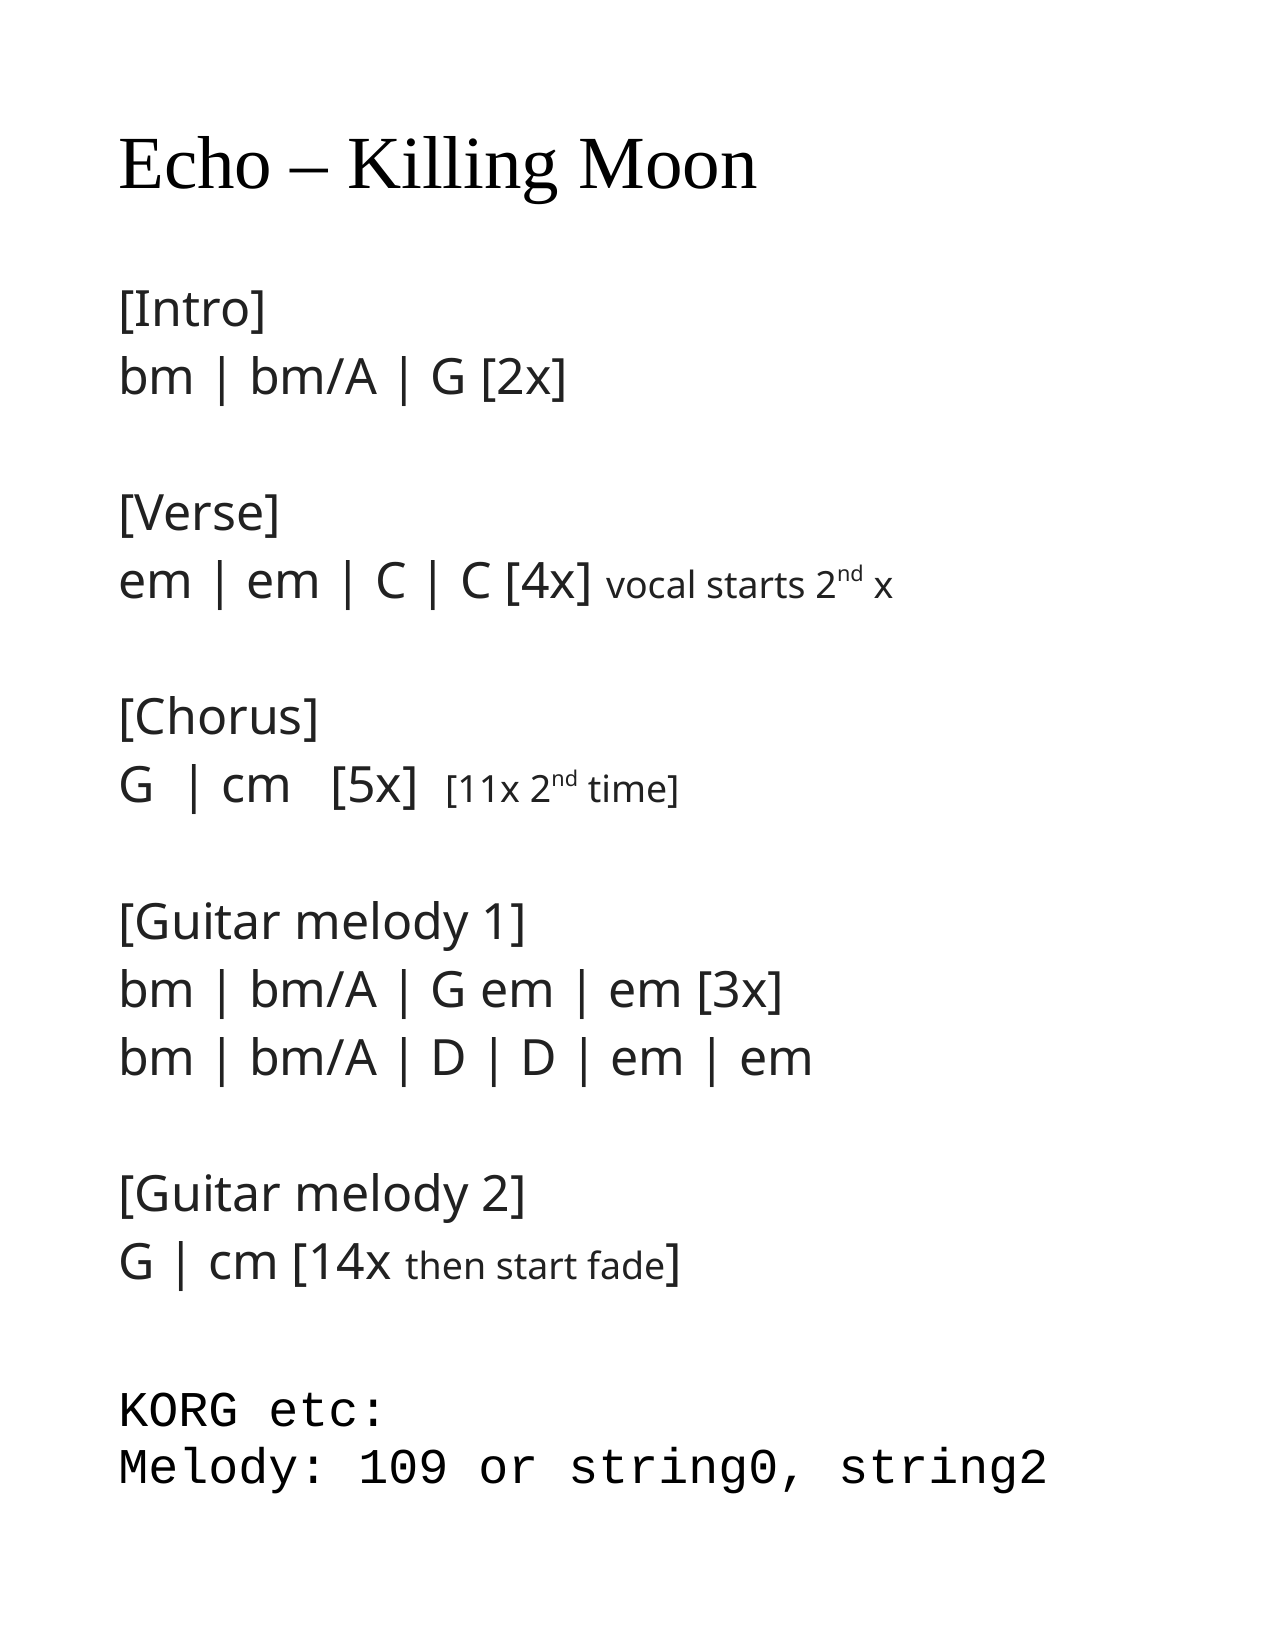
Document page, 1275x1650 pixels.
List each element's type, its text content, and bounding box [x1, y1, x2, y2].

text [Guitar melody 2] [118, 1158, 1157, 1226]
text [Guitar melody 1] [118, 886, 1157, 954]
text bm | bm/A | G [2x] [118, 341, 1157, 409]
text [Intro] [118, 272, 1157, 341]
text G | cm [14x then start fade] [118, 1226, 1157, 1294]
text [Verse] [118, 477, 1157, 545]
text bm | bm/A | G em | em [3x] [118, 954, 1157, 1022]
text [Chorus] [118, 681, 1157, 749]
text bm | bm/A | D | D | em | em [118, 1022, 1157, 1090]
text Echo – Killing Moon [118, 118, 1157, 204]
text em | em | C | C [4x] vocal starts 2nd x [118, 545, 1157, 613]
text G | cm [5x] [11x 2nd time] [118, 749, 1157, 817]
text KORG etc: Melody: 109 or string0, string2 [118, 1385, 1157, 1498]
